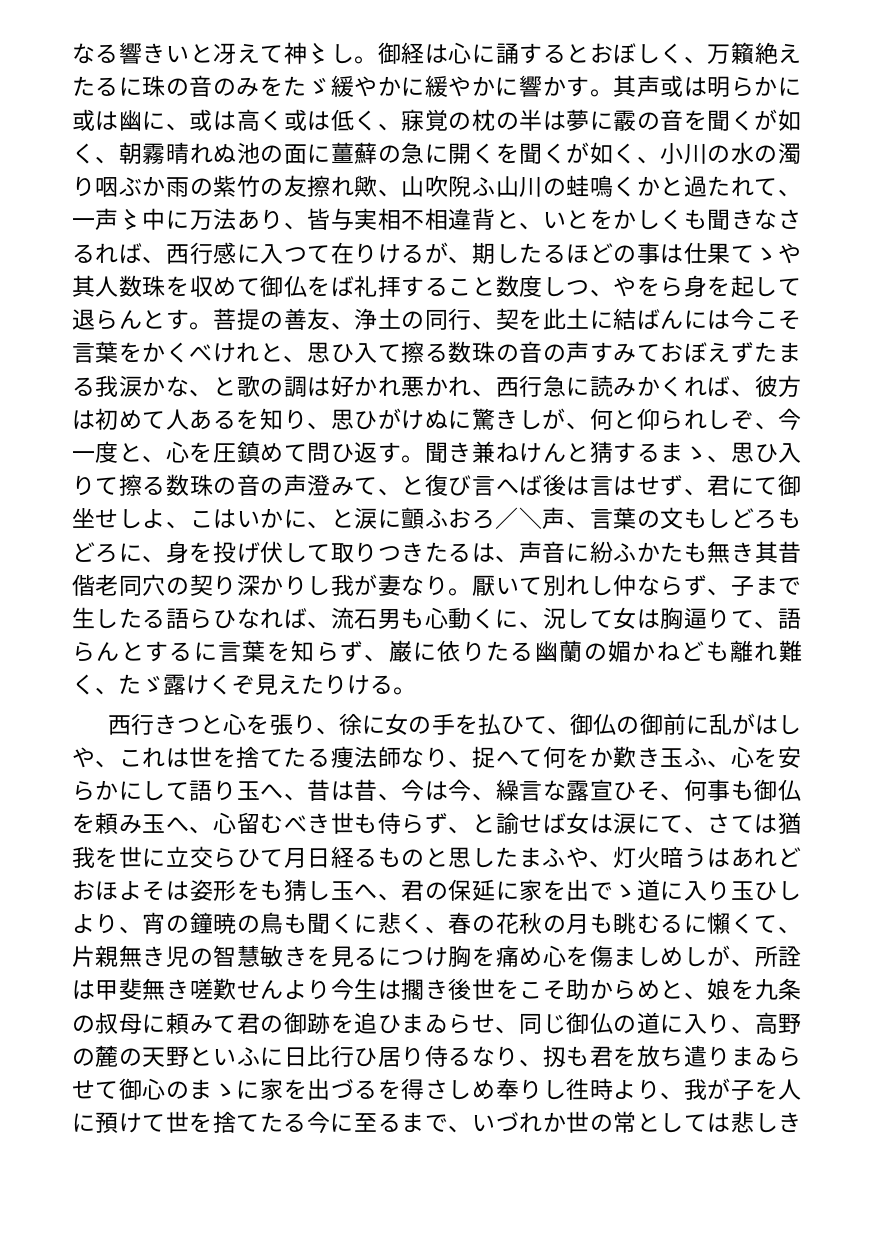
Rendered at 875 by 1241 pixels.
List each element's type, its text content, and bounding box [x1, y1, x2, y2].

text 西行きつと心を張り、徐に女の手を払ひて、御仏の御前に乱がはしや、これは世を捨てたる痩法師なり、捉へて何をか歎き玉ふ、心を安らかにして語り玉へ、昔は昔、今は今、繰言な露宣ひそ、何事も御仏を頼み玉へ、心留むべき世も侍らず、と諭せば女は涙にて、さては猶我を世に立交らひて月日経るものと思したまふや、灯火暗うはあれどおほよそは姿形をも猜し玉へ、君の保延に家を出でゝ道に入り玉ひしより、宵の鐘暁の鳥も聞くに悲く、春の花秋の月も眺むるに懶くて、片親無き児の智慧敏きを見るにつけ胸を痛め心を傷ましめしが、所詮は甲斐無き嗟歎せんより今生は擱き後世をこそ助からめと、娘を九条の叔母に頼みて君の御跡を追ひまゐらせ、同じ御仏の道に入り、高野の麓の天野といふに日比行ひ居り侍るなり、扨も君を放ち遣りまゐらせて御心のまゝに家を出づるを得さしめ奉りし徃時より、我が子を人に預けて世を捨てたる今に至るまで、いづれか世の常としては悲しき [72, 707, 802, 1138]
text なる響きいと冴えて神〻し。御経は心に誦するとおぼしく、万籟絶えたるに珠の音のみをたゞ緩やかに緩やかに響かす。其声或は明らかに或は幽に、或は高く或は低く、寐覚の枕の半は夢に霰の音を聞くが如く、朝霧晴れぬ池の面に薑蘚の急に開くを聞くが如く、小川の水の濁り咽ぶか雨の紫竹の友擦れ歟、山吹𨺙ふ山川の蛙鳴くかと過たれて、一声〻中に万法あり、皆与実相不相違背と、いとをかしくも聞きなさるれば、西行感に入つて在りけるが、期したるほどの事は仕果てゝや其人数珠を収めて御仏をば礼拝すること数度しつ、やをら身を起して退らんとす。菩提の善友、浄土の同行、契を此土に結ばんには今こそ言葉をかくべけれと、思ひ入て擦る数珠の音の声すみておぼえずたまる我涙かな、と歌の調は好かれ悪かれ、西行急に読みかくれば、彼方は初めて人あるを知り、思ひがけぬに驚きしが、何と仰られしぞ、今一度と、心を圧鎮めて問ひ返す。聞き兼ねけんと猜するまゝ、思ひ入りて擦る数珠の音の声澄みて、と復び言へば後は言はせず、君にて御坐せしよ、こはいかに、と涙に顫ふおろ／＼声、言葉の文もしどろもどろに、身を投げ伏して取りつきたるは、声音に紛ふかたも無き其昔偕老同穴の契り深かりし我が妻なり。厭いて別れし仲ならず、子まで生したる語らひなれば、流石男も心動くに、況して女は胸逼りて、語らんとするに言葉を知らず、巌に依りたる幽蘭の媚かねども離れ難く、たゞ露けくぞ見えたりける。 [72, 36, 802, 701]
